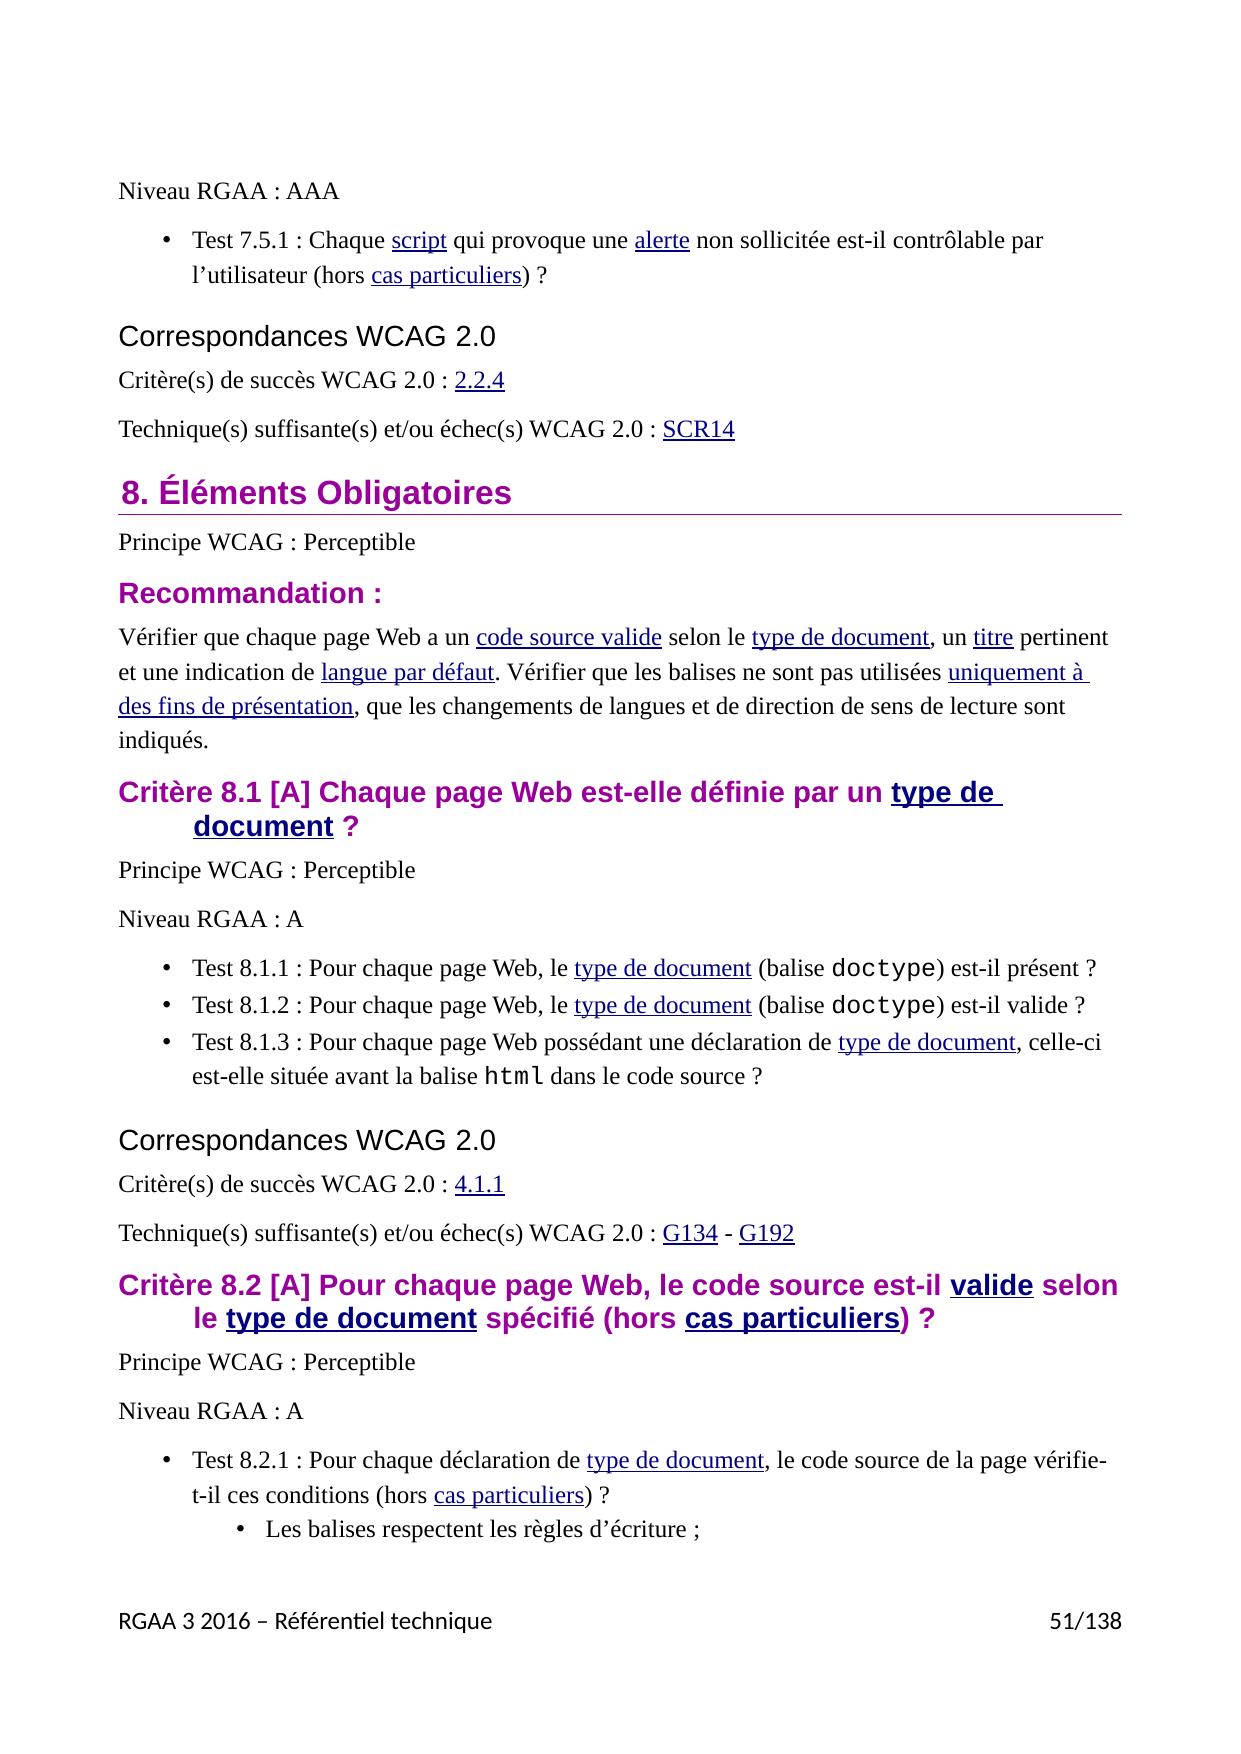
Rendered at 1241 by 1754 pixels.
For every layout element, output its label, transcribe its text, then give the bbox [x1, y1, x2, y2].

list Test 8.1.3 : Pour chaque page Web possédant une déclaration de type de document, celle-ci est-elle située avant la balise html dans le code source ? [162, 1027, 1122, 1092]
list Les balises respectent les règles d’écriture ; [236, 1514, 1122, 1543]
text Vérifier que chaque page Web a un code source valide selon le type de document, un titre pertinent et une indication de langue par défaut. Vérifier que les balises ne sont pas utilisées uniquement à des fins de présentation, que les changements de langues et de direction de sens de lecture sont indiqués. [118, 622, 1122, 754]
text Principe WCAG : Perceptible [118, 855, 1122, 883]
text Principe WCAG : Perceptible [118, 527, 1122, 556]
list Test 8.1.1 : Pour chaque page Web, le type de document (balise doctype) est-il présent ? [162, 953, 1122, 984]
subtitle Critère 8.2 [A] Pour chaque page Web, le code source est-il valide selon le type de document spécifié (hors cas particuliers) ? [118, 1267, 1122, 1335]
subtitle Critère 8.1 [A] Chaque page Web est-elle définie par un type de document ? [118, 775, 1122, 842]
subtitle Correspondances WCAG 2.0 [118, 319, 1122, 353]
list Test 7.5.1 : Chaque script qui provoque une alerte non sollicitée est-il contrôlable par l’utilisateur (hors cas particuliers) ? [162, 225, 1122, 289]
list Test 8.2.1 : Pour chaque déclaration de type de document, le code source de la page vérifie-t-il ces conditions (hors cas particuliers) ? [162, 1446, 1122, 1509]
text Critère(s) de succès WCAG 2.0 : 4.1.1 [118, 1169, 1122, 1198]
text Technique(s) suffisante(s) et/ou échec(s) WCAG 2.0 : SCR14 [118, 414, 1122, 443]
subtitle Recommandation : [118, 576, 1122, 610]
text Critère(s) de succès WCAG 2.0 : 2.2.4 [118, 365, 1122, 394]
text Niveau RGAA : A [118, 904, 1122, 932]
subtitle Correspondances WCAG 2.0 [118, 1123, 1122, 1157]
text Principe WCAG : Perceptible [118, 1347, 1122, 1376]
text Niveau RGAA : A [118, 1396, 1122, 1425]
text Niveau RGAA : AAA [118, 176, 1122, 205]
subtitle 8. Éléments Obligatoires [118, 470, 1122, 514]
list Test 8.1.2 : Pour chaque page Web, le type de document (balise doctype) est-il valide ? [162, 990, 1122, 1021]
text Technique(s) suffisante(s) et/ou échec(s) WCAG 2.0 : G134 - G192 [118, 1218, 1122, 1247]
